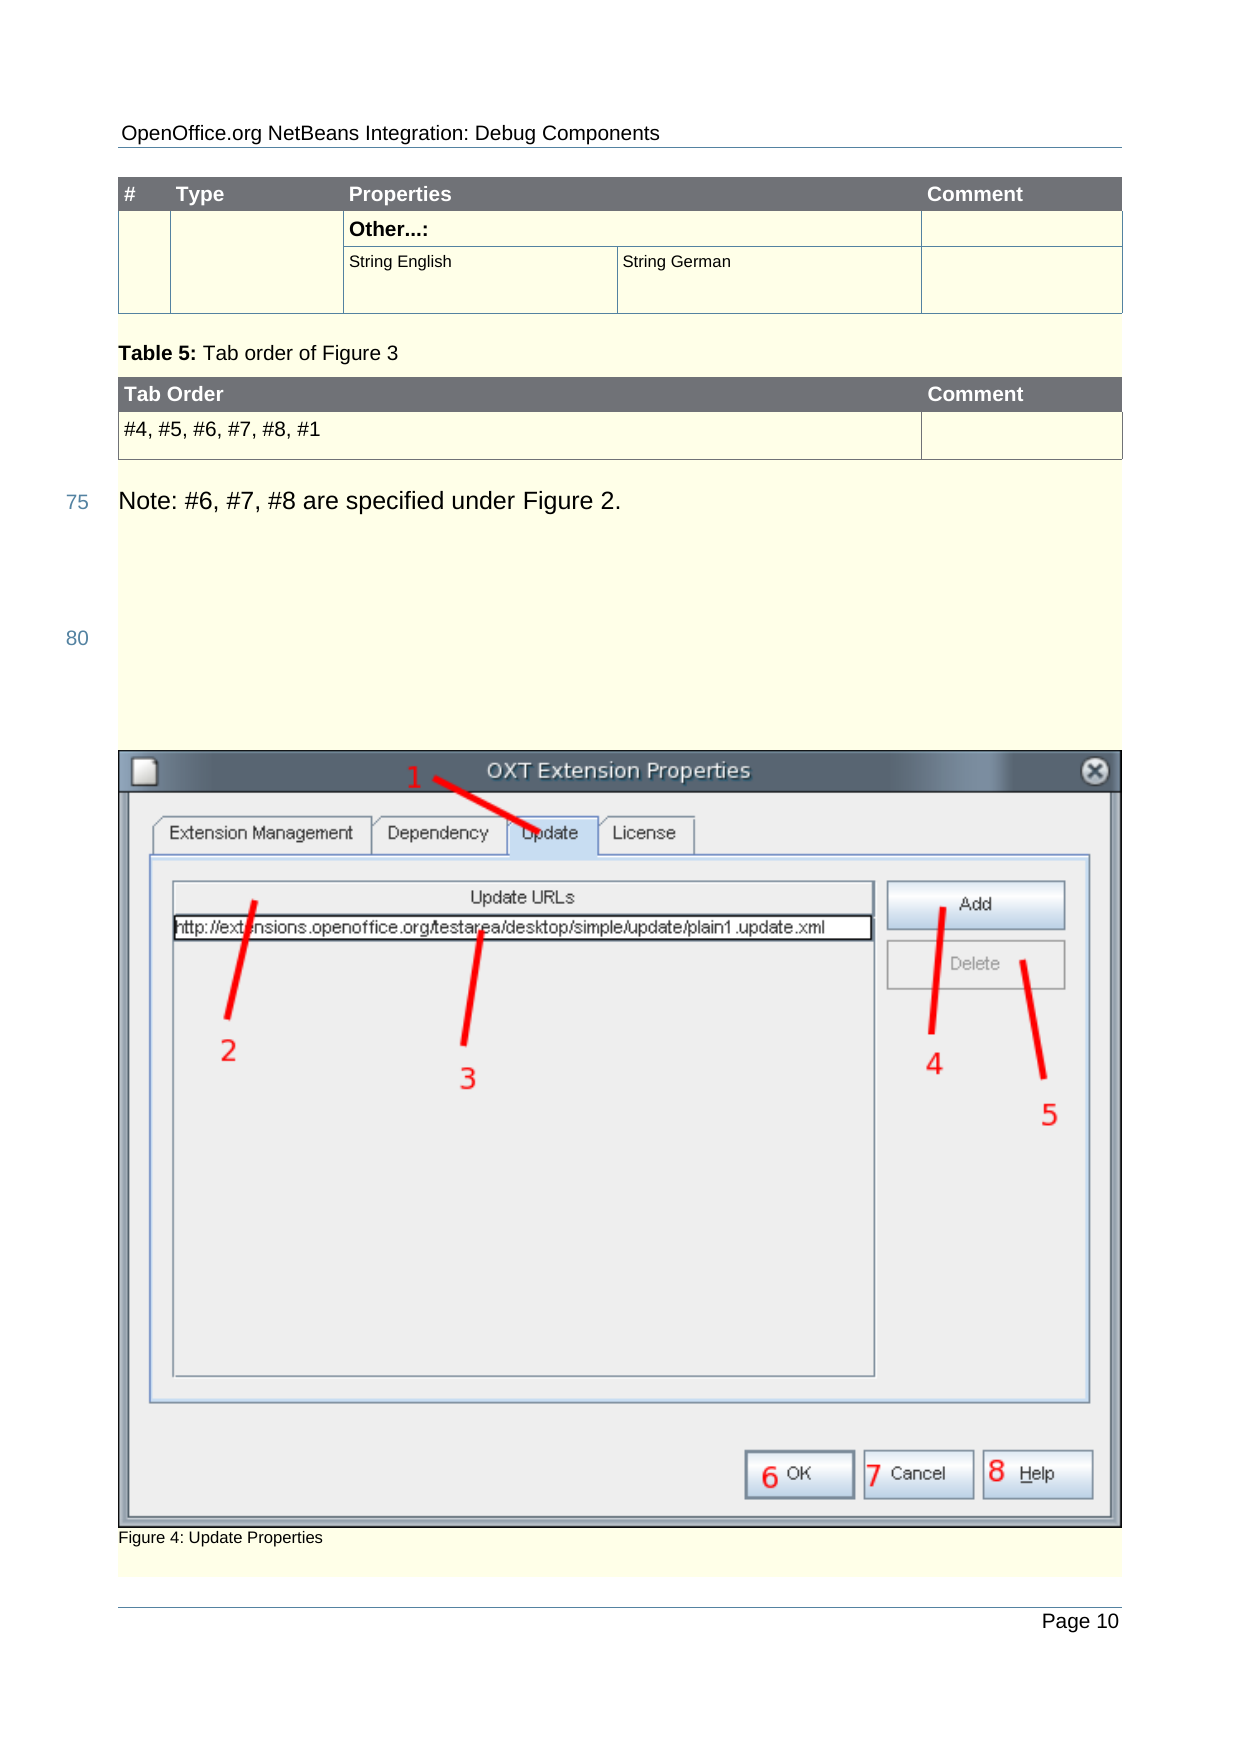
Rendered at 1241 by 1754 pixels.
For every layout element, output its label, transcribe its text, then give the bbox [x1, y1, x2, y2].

table_header Tab Order [118, 377, 921, 412]
text Figure 4: Update Properties [118, 1528, 1122, 1547]
picture [118, 750, 1122, 1528]
table_cell [171, 211, 343, 313]
table_header Comment [921, 377, 1122, 412]
table_cell String English [344, 247, 617, 313]
text Table 5: Tab order of Figure 3 [118, 341, 1122, 364]
table_header # [118, 177, 170, 211]
table_cell [922, 412, 1122, 459]
table_cell [922, 247, 1122, 313]
table_header Type [170, 177, 343, 211]
table_cell [119, 211, 170, 313]
table_cell String German [618, 247, 921, 313]
table_header Comment [921, 177, 1122, 211]
table_header Other...: [344, 211, 921, 246]
text Note: #6, #7, #8 are specified under Figure 2. [118, 487, 1122, 515]
table_header Properties [343, 177, 921, 211]
table_header [922, 211, 1122, 246]
table_cell #4, #5, #6, #7, #8, #1 [119, 412, 921, 459]
